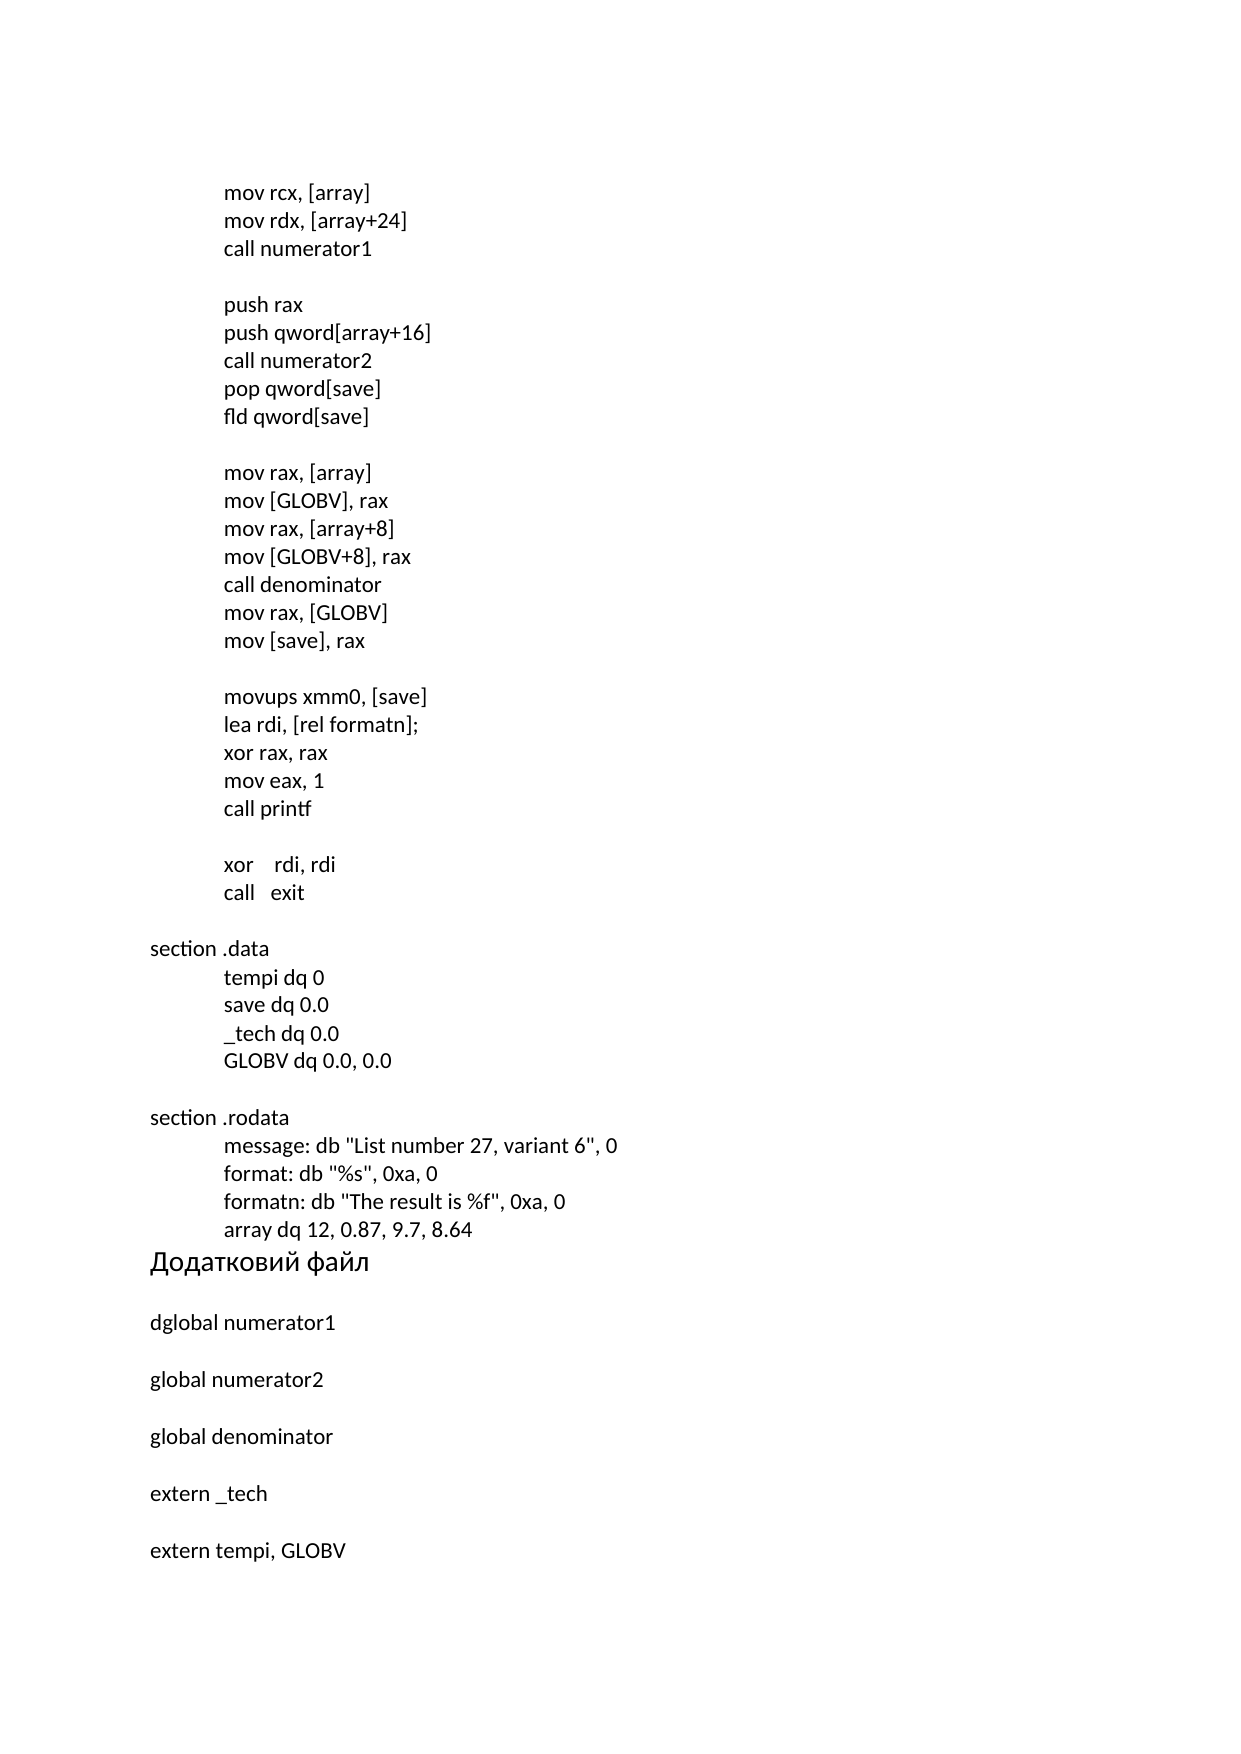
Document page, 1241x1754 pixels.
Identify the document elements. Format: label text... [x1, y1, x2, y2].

text GLOBV dq 0.0, 0.0 [150, 1047, 1090, 1075]
text formatn: db "The result is %f", 0xa, 0 [150, 1187, 1090, 1215]
text tempi dq 0 [150, 963, 1090, 991]
text Додатковий файл [150, 1243, 1090, 1278]
text push rax [150, 290, 1090, 318]
text mov [save], rax [150, 626, 1090, 654]
text global numerator2 [150, 1365, 1090, 1393]
text call printf [150, 794, 1090, 822]
text array dq 12, 0.87, 9.7, 8.64 [150, 1215, 1090, 1243]
text global denominator [150, 1422, 1090, 1450]
text mov rax, [array] [150, 458, 1090, 486]
text mov rax, [array+8] [150, 514, 1090, 542]
text dglobal numerator1 [150, 1308, 1090, 1336]
text lea rdi, [rel formatn]; [150, 710, 1090, 738]
text movups xmm0, [save] [150, 682, 1090, 710]
text pop qword[save] [150, 374, 1090, 402]
text mov [GLOBV], rax [150, 486, 1090, 514]
text xor rax, rax [150, 738, 1090, 766]
text call numerator1 [150, 234, 1090, 262]
text section .rodata [150, 1103, 1090, 1131]
text fld qword[save] [150, 402, 1090, 430]
text section .data [150, 934, 1090, 963]
text format: db "%s", 0xa, 0 [150, 1159, 1090, 1187]
text extern _tech [150, 1479, 1090, 1507]
text push qword[array+16] [150, 318, 1090, 346]
text _tech dq 0.0 [150, 1019, 1090, 1047]
text message: db "List number 27, variant 6", 0 [150, 1131, 1090, 1159]
text mov rax, [GLOBV] [150, 598, 1090, 626]
text mov [GLOBV+8], rax [150, 542, 1090, 570]
text mov eax, 1 [150, 766, 1090, 794]
text call denominator [150, 570, 1090, 598]
text call numerator2 [150, 346, 1090, 374]
text call exit [150, 878, 1090, 907]
text mov rdx, [array+24] [150, 206, 1090, 234]
text xor rdi, rdi [150, 851, 1090, 878]
text mov rcx, [array] [150, 178, 1090, 206]
text extern tempi, GLOBV [150, 1536, 1090, 1564]
text save dq 0.0 [150, 991, 1090, 1019]
